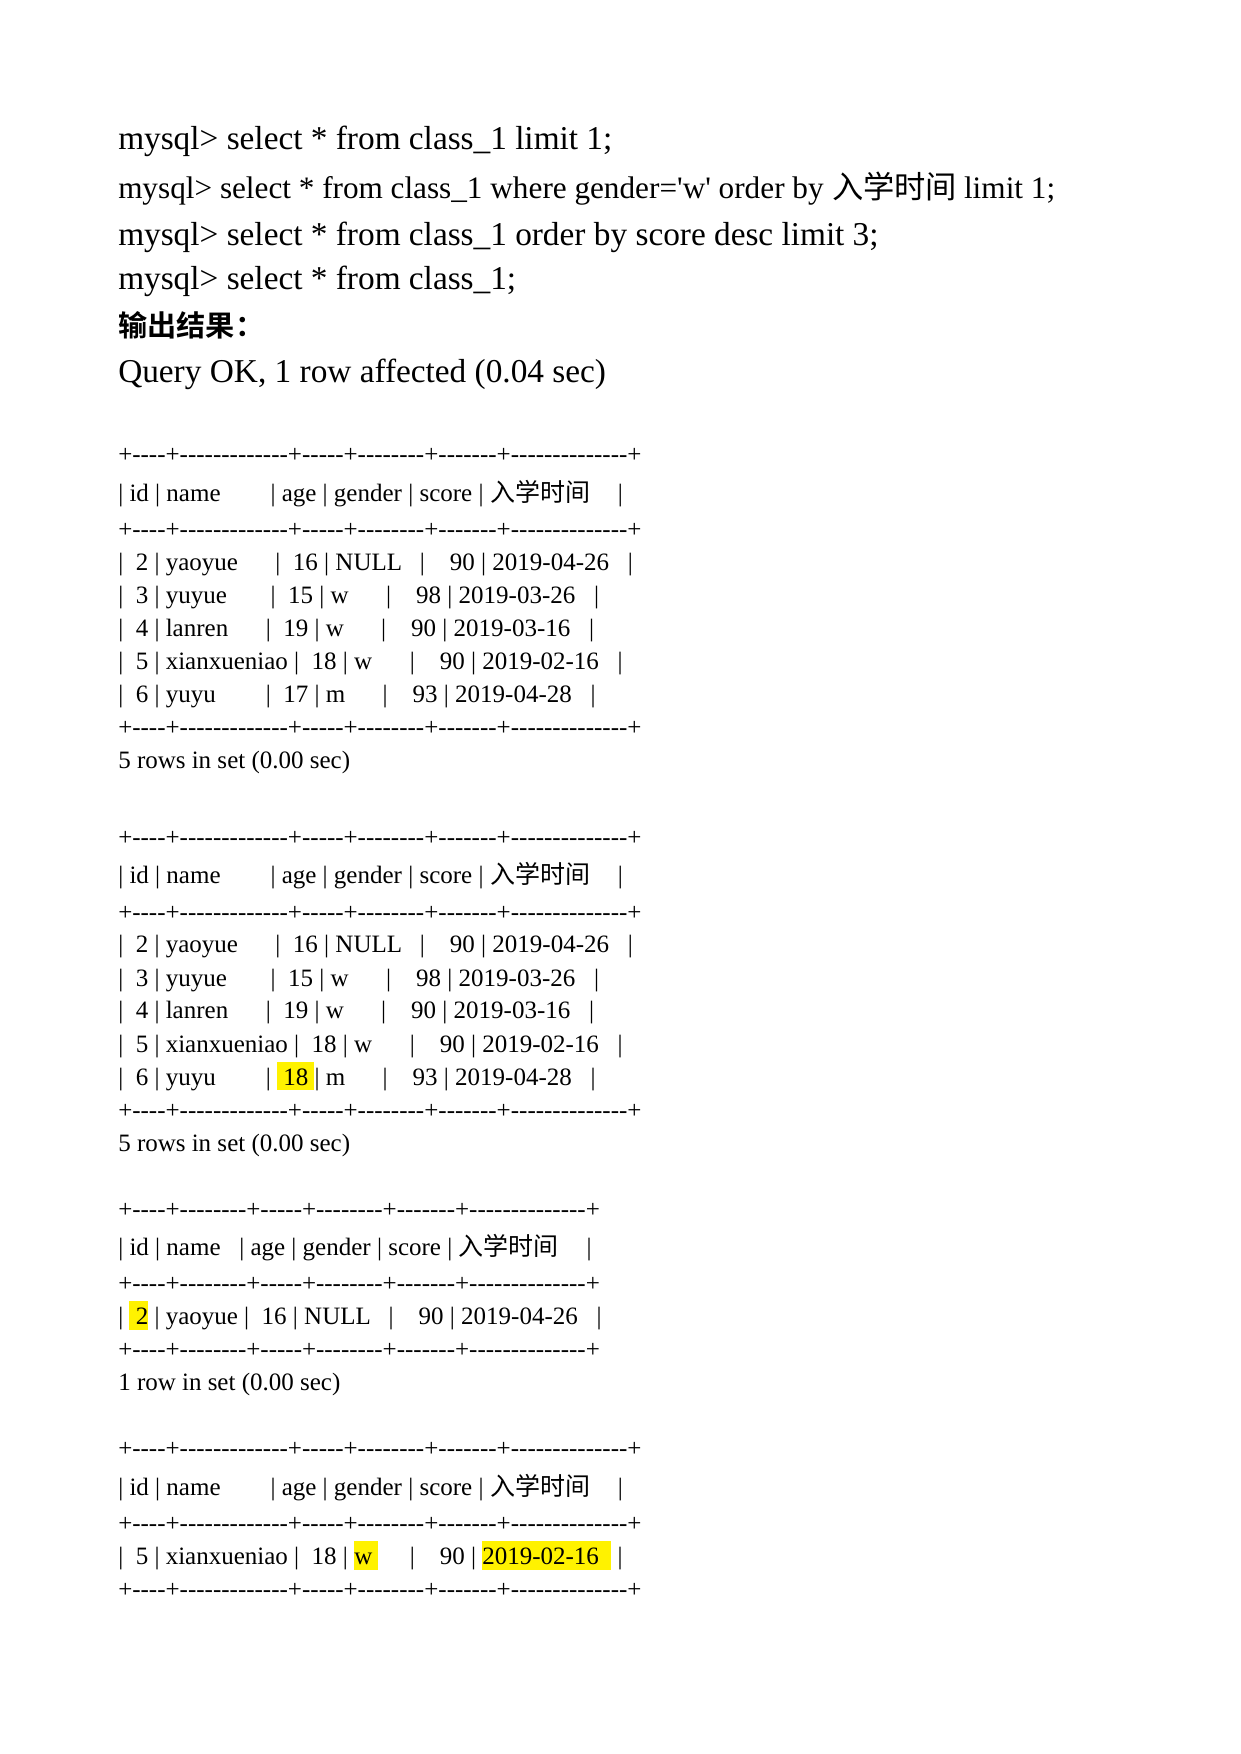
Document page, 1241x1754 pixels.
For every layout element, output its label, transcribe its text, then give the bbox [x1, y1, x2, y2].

text +----+--------+-----+--------+-------+--------------+ [118, 1268, 1122, 1297]
text | 3 | yuyue | 15 | w | 98 | 2019-03-26 | [118, 963, 1122, 991]
text mysql> select * from class_1 limit 1; [118, 118, 1122, 156]
text 5 rows in set (0.00 sec) [118, 745, 1122, 773]
text | 5 | xianxueniao | 18 | w | 90 | 2019-02-16 | [118, 1541, 1122, 1570]
text 输出结果： [118, 302, 1122, 344]
text | 5 | xianxueniao | 18 | w | 90 | 2019-02-16 | [118, 1029, 1122, 1057]
text +----+-------------+-----+--------+-------+--------------+ [118, 1574, 1122, 1603]
text 5 rows in set (0.00 sec) [118, 1128, 1122, 1156]
text | 4 | lanren | 19 | w | 90 | 2019-03-16 | [118, 996, 1122, 1024]
text | 6 | yuyu | 18 | m | 93 | 2019-04-28 | [118, 1062, 1122, 1090]
text | 3 | yuyue | 15 | w | 98 | 2019-03-26 | [118, 580, 1122, 608]
text +----+-------------+-----+--------+-------+--------------+ [118, 897, 1122, 925]
text +----+-------------+-----+--------+-------+--------------+ [118, 514, 1122, 542]
text | 6 | yuyu | 17 | m | 93 | 2019-04-28 | [118, 679, 1122, 707]
text | 5 | xianxueniao | 18 | w | 90 | 2019-02-16 | [118, 646, 1122, 674]
text | 2 | yaoyue | 16 | NULL | 90 | 2019-04-26 | [118, 547, 1122, 575]
text +----+-------------+-----+--------+-------+--------------+ [118, 1508, 1122, 1537]
text 1 row in set (0.00 sec) [118, 1367, 1122, 1396]
text +----+-------------+-----+--------+-------+--------------+ [118, 1433, 1122, 1462]
text | id | name | age | gender | score | 入学时间 | [118, 855, 1122, 891]
text +----+-------------+-----+--------+-------+--------------+ [118, 822, 1122, 851]
text | id | name | age | gender | score | 入学时间 | [118, 472, 1122, 508]
text +----+--------+-----+--------+-------+--------------+ [118, 1194, 1122, 1222]
text | 2 | yaoyue | 16 | NULL | 90 | 2019-04-26 | [118, 929, 1122, 958]
text +----+--------+-----+--------+-------+--------------+ [118, 1334, 1122, 1363]
text | id | name | age | gender | score | 入学时间 | [118, 1227, 1122, 1263]
text mysql> select * from class_1; [118, 258, 1122, 297]
text | id | name | age | gender | score | 入学时间 | [118, 1467, 1122, 1503]
text +----+-------------+-----+--------+-------+--------------+ [118, 1095, 1122, 1123]
text +----+-------------+-----+--------+-------+--------------+ [118, 439, 1122, 468]
text mysql> select * from class_1 where gender='w' order by 入学时间 limit 1; [118, 162, 1122, 207]
text +----+-------------+-----+--------+-------+--------------+ [118, 712, 1122, 741]
text | 2 | yaoyue | 16 | NULL | 90 | 2019-04-26 | [118, 1301, 1122, 1330]
text | 4 | lanren | 19 | w | 90 | 2019-03-16 | [118, 613, 1122, 641]
text Query OK, 1 row affected (0.04 sec) [118, 351, 1122, 389]
text mysql> select * from class_1 order by score desc limit 3; [118, 214, 1122, 252]
